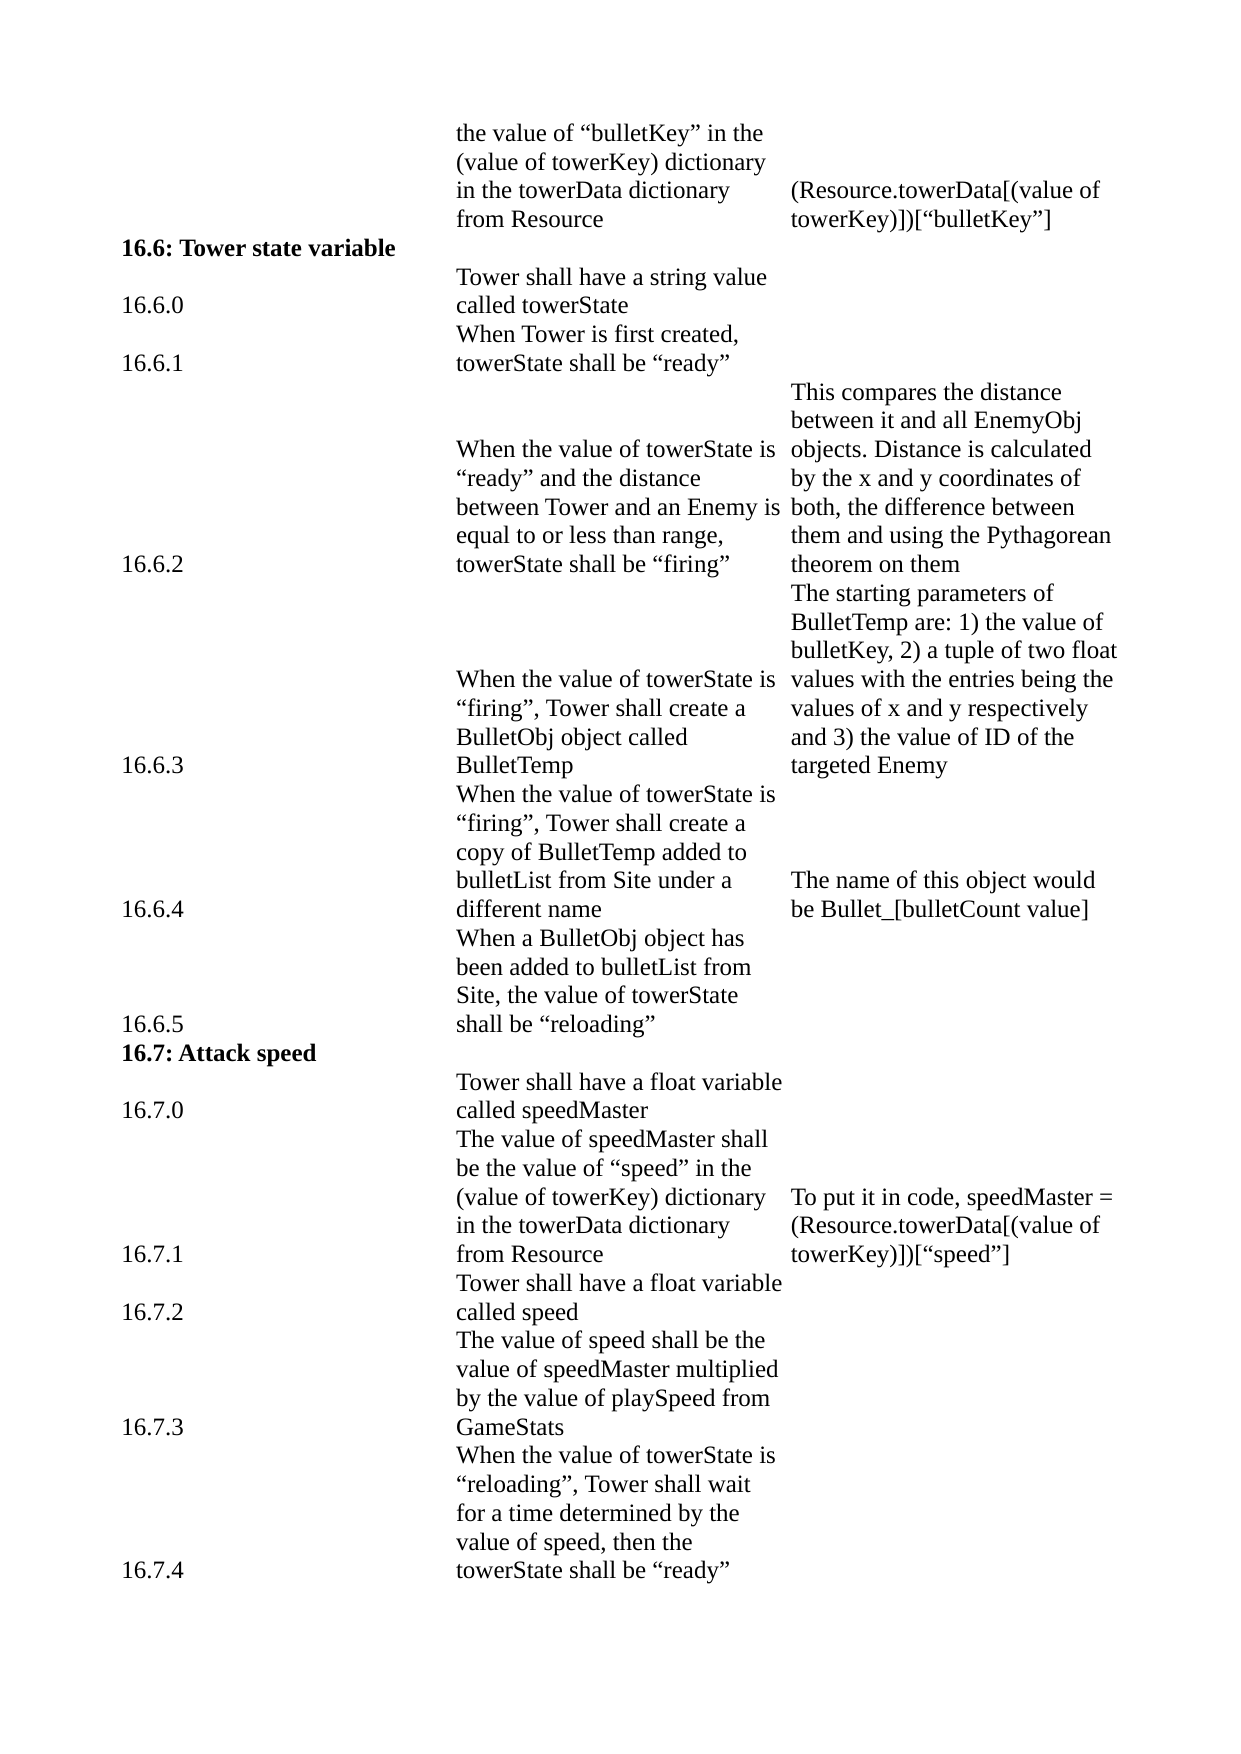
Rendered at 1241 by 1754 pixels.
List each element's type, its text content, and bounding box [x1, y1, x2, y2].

table_cell When the value of towerState is “reloading”, Tower shall wait for a time determined by the value of speed, then the towerState shall be “ready” [453, 1441, 787, 1584]
table_cell 16.6.5 [118, 923, 453, 1038]
table_cell [788, 923, 1122, 1038]
table_cell 16.7.1 [118, 1124, 453, 1268]
table_cell [788, 1268, 1122, 1326]
table_cell [788, 1441, 1122, 1584]
table_cell 16.7.2 [118, 1268, 453, 1326]
table_cell [788, 319, 1122, 377]
table_cell [118, 118, 453, 233]
table_cell To put it in code, speedMaster = (Resource.towerData[(value of towerKey)])[“speed”] [788, 1124, 1122, 1268]
table_cell Tower shall have a float variable called speed [453, 1268, 787, 1326]
table_cell The value of speedMaster shall be the value of “speed” in the (value of towerKey) dictionary in the towerData dictionary from Resource [453, 1124, 787, 1268]
table_cell (Resource.towerData[(value of towerKey)])[“bulletKey”] [788, 118, 1122, 233]
table_cell 16.7.4 [118, 1441, 453, 1584]
table_cell The name of this object would be Bullet_[bulletCount value] [788, 779, 1122, 923]
table_cell Tower shall have a string value called towerState [453, 262, 787, 319]
table_cell When the value of towerState is “firing”, Tower shall create a BulletObj object called BulletTemp [453, 578, 787, 779]
table_cell When the value of towerState is “firing”, Tower shall create a copy of BulletTemp added to bulletList from Site under a different name [453, 779, 787, 923]
table_cell When the value of towerState is “ready” and the distance between Tower and an Enemy is equal to or less than range, towerState shall be “firing” [453, 377, 787, 578]
table_cell Tower shall have a float variable called speedMaster [453, 1067, 787, 1124]
table_cell 16.6.1 [118, 319, 453, 377]
table_cell 16.6.3 [118, 578, 453, 779]
table_cell This compares the distance between it and all EnemyObj objects. Distance is calculated by the x and y coordinates of both, the difference between them and using the Pythagorean theorem on them [788, 377, 1122, 578]
table_cell 16.7: Attack speed [118, 1038, 1122, 1067]
table_cell 16.6.2 [118, 377, 453, 578]
table_cell 16.7.0 [118, 1067, 453, 1124]
table_cell When a BulletObj object has been added to bulletList from Site, the value of towerState shall be “reloading” [453, 923, 787, 1038]
table_cell 16.6: Tower state variable [118, 233, 1122, 262]
table_cell [788, 262, 1122, 319]
table_cell [788, 1067, 1122, 1124]
table_cell When Tower is first created, towerState shall be “ready” [453, 319, 787, 377]
table_cell 16.6.4 [118, 779, 453, 923]
table_cell 16.7.3 [118, 1326, 453, 1441]
table_cell the value of “bulletKey” in the (value of towerKey) dictionary in the towerData dictionary from Resource [453, 118, 787, 233]
table_cell [788, 1326, 1122, 1441]
table_cell The value of speed shall be the value of speedMaster multiplied by the value of playSpeed from GameStats [453, 1326, 787, 1441]
table_cell The starting parameters of BulletTemp are: 1) the value of bulletKey, 2) a tuple of two float values with the entries being the values of x and y respectively and 3) the value of ID of the targeted Enemy [788, 578, 1122, 779]
table_cell 16.6.0 [118, 262, 453, 319]
